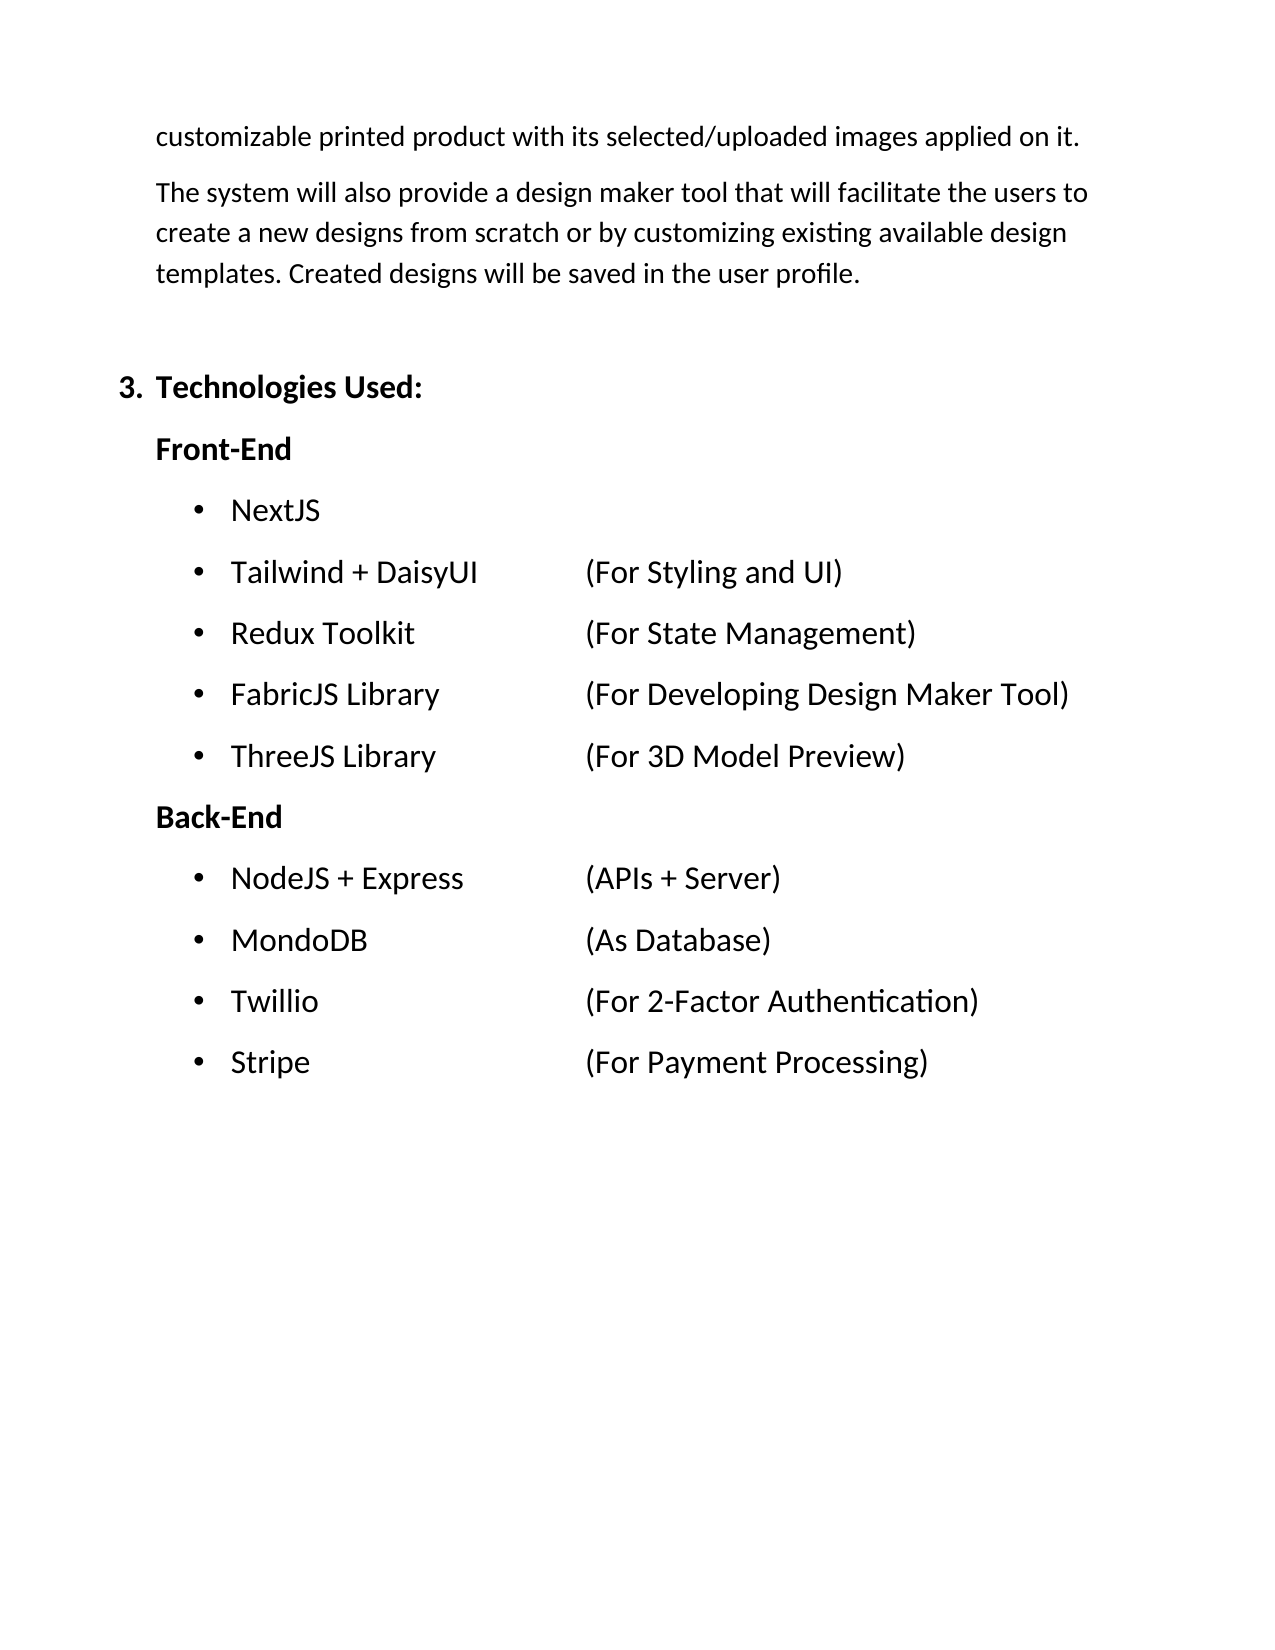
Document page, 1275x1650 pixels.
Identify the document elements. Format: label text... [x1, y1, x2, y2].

text customizable printed product with its selected/uploaded images applied on it. [118, 118, 1157, 154]
list Tailwind + DaisyUI (For Styling and UI) [193, 551, 1157, 591]
text 3. Technologies Used: [118, 367, 1157, 407]
text The system will also provide a design maker tool that will facilitate the users to create a new designs from scratch or by customizing existing available design templates. Created designs will be saved in the user profile. [118, 174, 1157, 291]
list NodeJS + Express (APIs + Server) [193, 857, 1157, 898]
list Twillio (For 2-Factor Authentication) [193, 980, 1157, 1021]
text Back-End [118, 796, 1157, 837]
list FabricJS Library (For Developing Design Maker Tool) [193, 673, 1157, 714]
list NextJS [193, 489, 1157, 530]
list MondoDB (As Database) [193, 919, 1157, 959]
list Redux Toolkit (For State Management) [193, 612, 1157, 653]
text Front-End [118, 428, 1157, 469]
list Stripe (For Payment Processing) [193, 1041, 1157, 1082]
list ThreeJS Library (For 3D Model Preview) [193, 735, 1157, 775]
